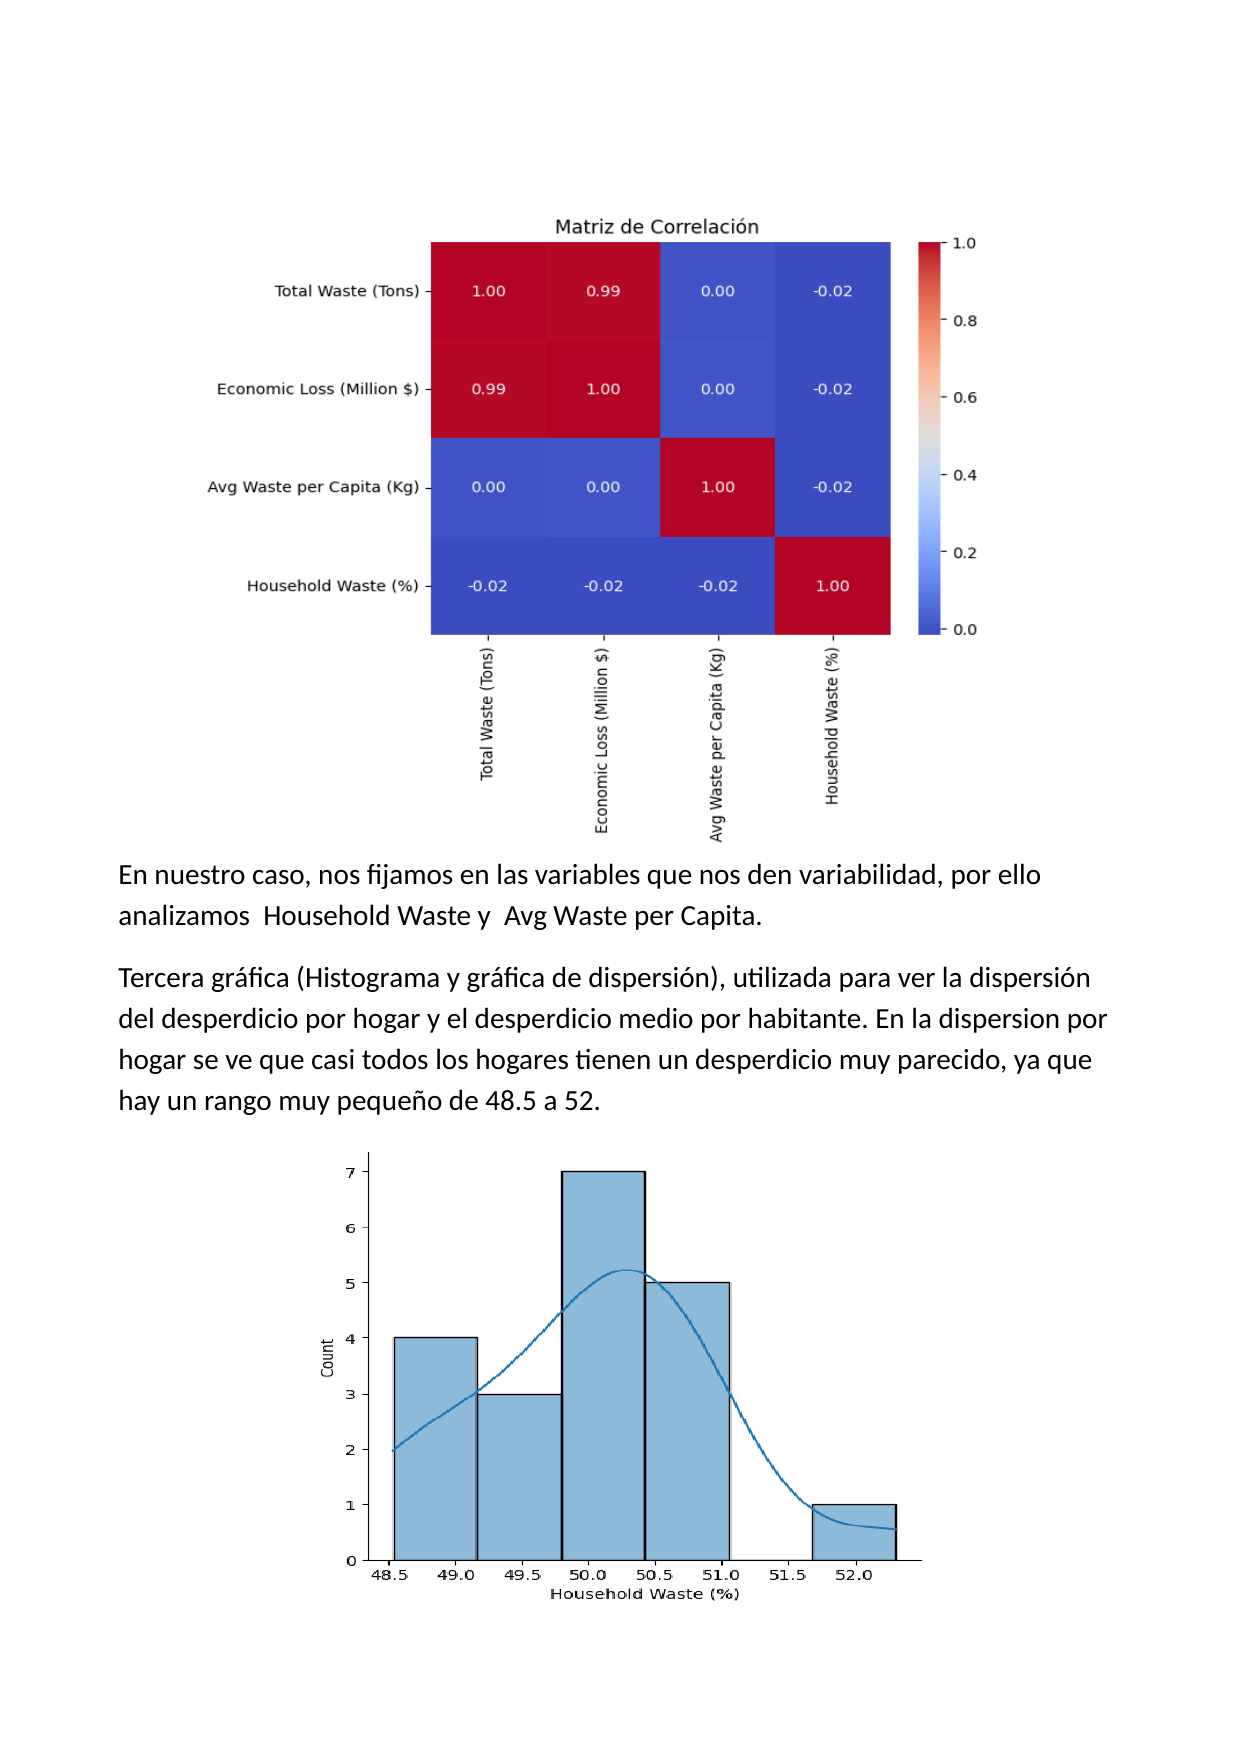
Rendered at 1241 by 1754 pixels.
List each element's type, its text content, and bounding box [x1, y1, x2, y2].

picture [196, 208, 988, 851]
text En nuestro caso, nos fijamos en las variables que nos den variabilidad, por ello analizamos Household Waste y Avg Waste per Capita. [118, 180, 1122, 933]
text Tercera gráfica (Histograma y gráfica de dispersión), utilizada para ver la dispersión del desperdicio por hogar y el desperdicio medio por habitante. En la dispersion por hogar se ve que casi todos los hogares tienen un desperdicio muy parecido, ya que hay un rango muy pequeño de 48.5 a 52. [118, 959, 1122, 1117]
picture [307, 1143, 933, 1610]
